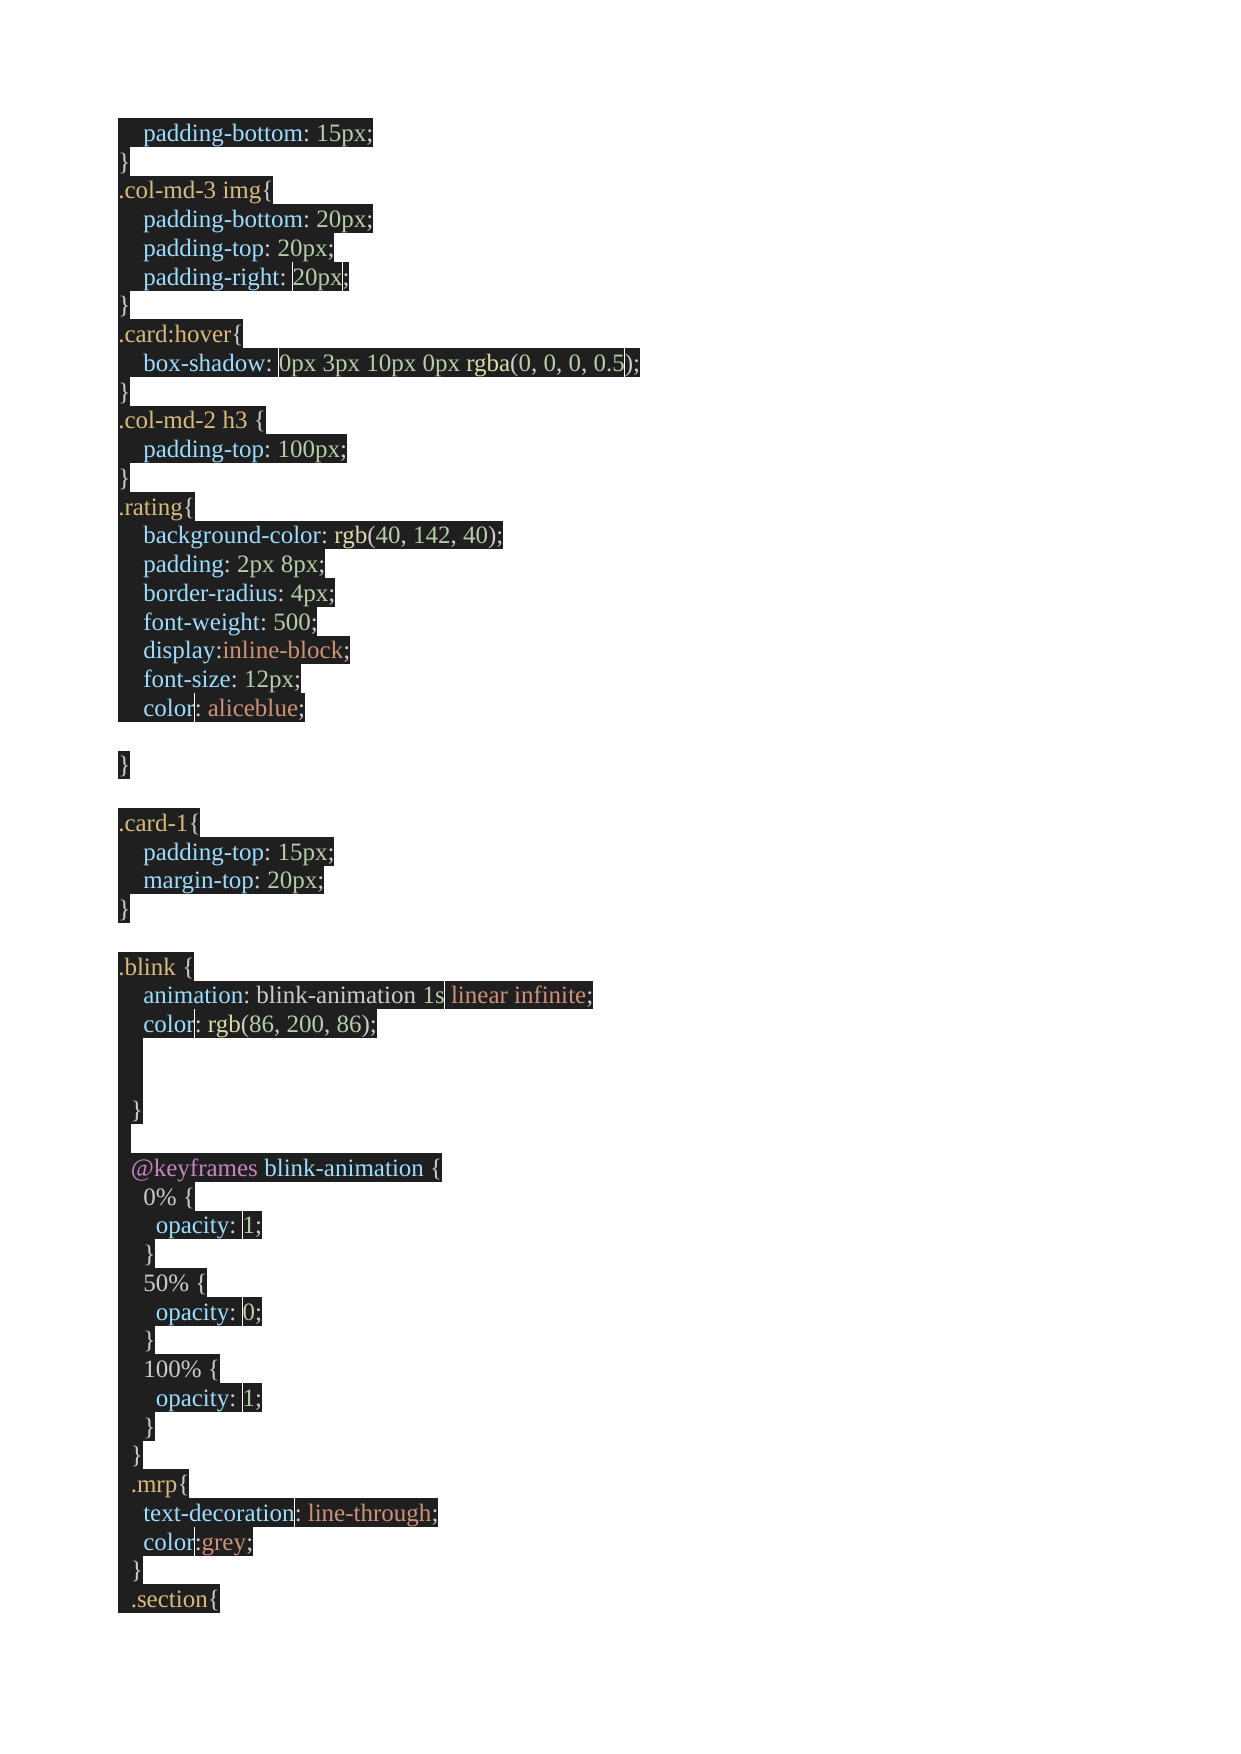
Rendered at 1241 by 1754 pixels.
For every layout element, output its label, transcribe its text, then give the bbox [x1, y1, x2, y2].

text padding-top: 15px; [118, 837, 1122, 866]
text @keyframes blink-animation { [118, 1153, 1122, 1182]
text 50% { [118, 1268, 1122, 1297]
text display:inline-block; [118, 636, 1122, 664]
text .col-md-3 img{ [118, 176, 1122, 204]
text } [118, 147, 1122, 176]
text color: rgb(86, 200, 86); [118, 1009, 1122, 1038]
text padding-top: 20px; [118, 233, 1122, 262]
text .card-1{ [118, 808, 1122, 837]
text font-weight: 500; [118, 607, 1122, 636]
text } [118, 1412, 1122, 1441]
text } [118, 291, 1122, 319]
text box-shadow: 0px 3px 10px 0px rgba(0, 0, 0, 0.5); [118, 348, 1122, 377]
text } [118, 377, 1122, 406]
text opacity: 1; [118, 1211, 1122, 1239]
text .blink { [118, 952, 1122, 981]
text } [118, 1556, 1122, 1584]
text margin-top: 20px; [118, 866, 1122, 894]
text padding-right: 20px; [118, 262, 1122, 291]
text animation: blink-animation 1s linear infinite; [118, 981, 1122, 1009]
text } [118, 1441, 1122, 1469]
text 0% { [118, 1182, 1122, 1211]
text border-radius: 4px; [118, 578, 1122, 607]
text color:grey; [118, 1527, 1122, 1556]
text 100% { [118, 1354, 1122, 1383]
text color: aliceblue; [118, 693, 1122, 722]
text } [118, 1239, 1122, 1268]
text opacity: 1; [118, 1383, 1122, 1412]
text .card:hover{ [118, 319, 1122, 348]
text padding-top: 100px; [118, 434, 1122, 463]
text text-decoration: line-through; [118, 1498, 1122, 1527]
text background-color: rgb(40, 142, 40); [118, 521, 1122, 549]
text } [118, 1326, 1122, 1354]
text padding: 2px 8px; [118, 549, 1122, 578]
text } [118, 751, 1122, 779]
text .col-md-2 h3 { [118, 406, 1122, 434]
text font-size: 12px; [118, 664, 1122, 693]
text .section{ [118, 1584, 1122, 1613]
text .rating{ [118, 492, 1122, 521]
text opacity: 0; [118, 1297, 1122, 1326]
text padding-bottom: 15px; [118, 118, 1122, 147]
text } [118, 1096, 1122, 1124]
text padding-bottom: 20px; [118, 204, 1122, 233]
text } [118, 894, 1122, 923]
text .mrp{ [118, 1469, 1122, 1498]
text } [118, 463, 1122, 492]
